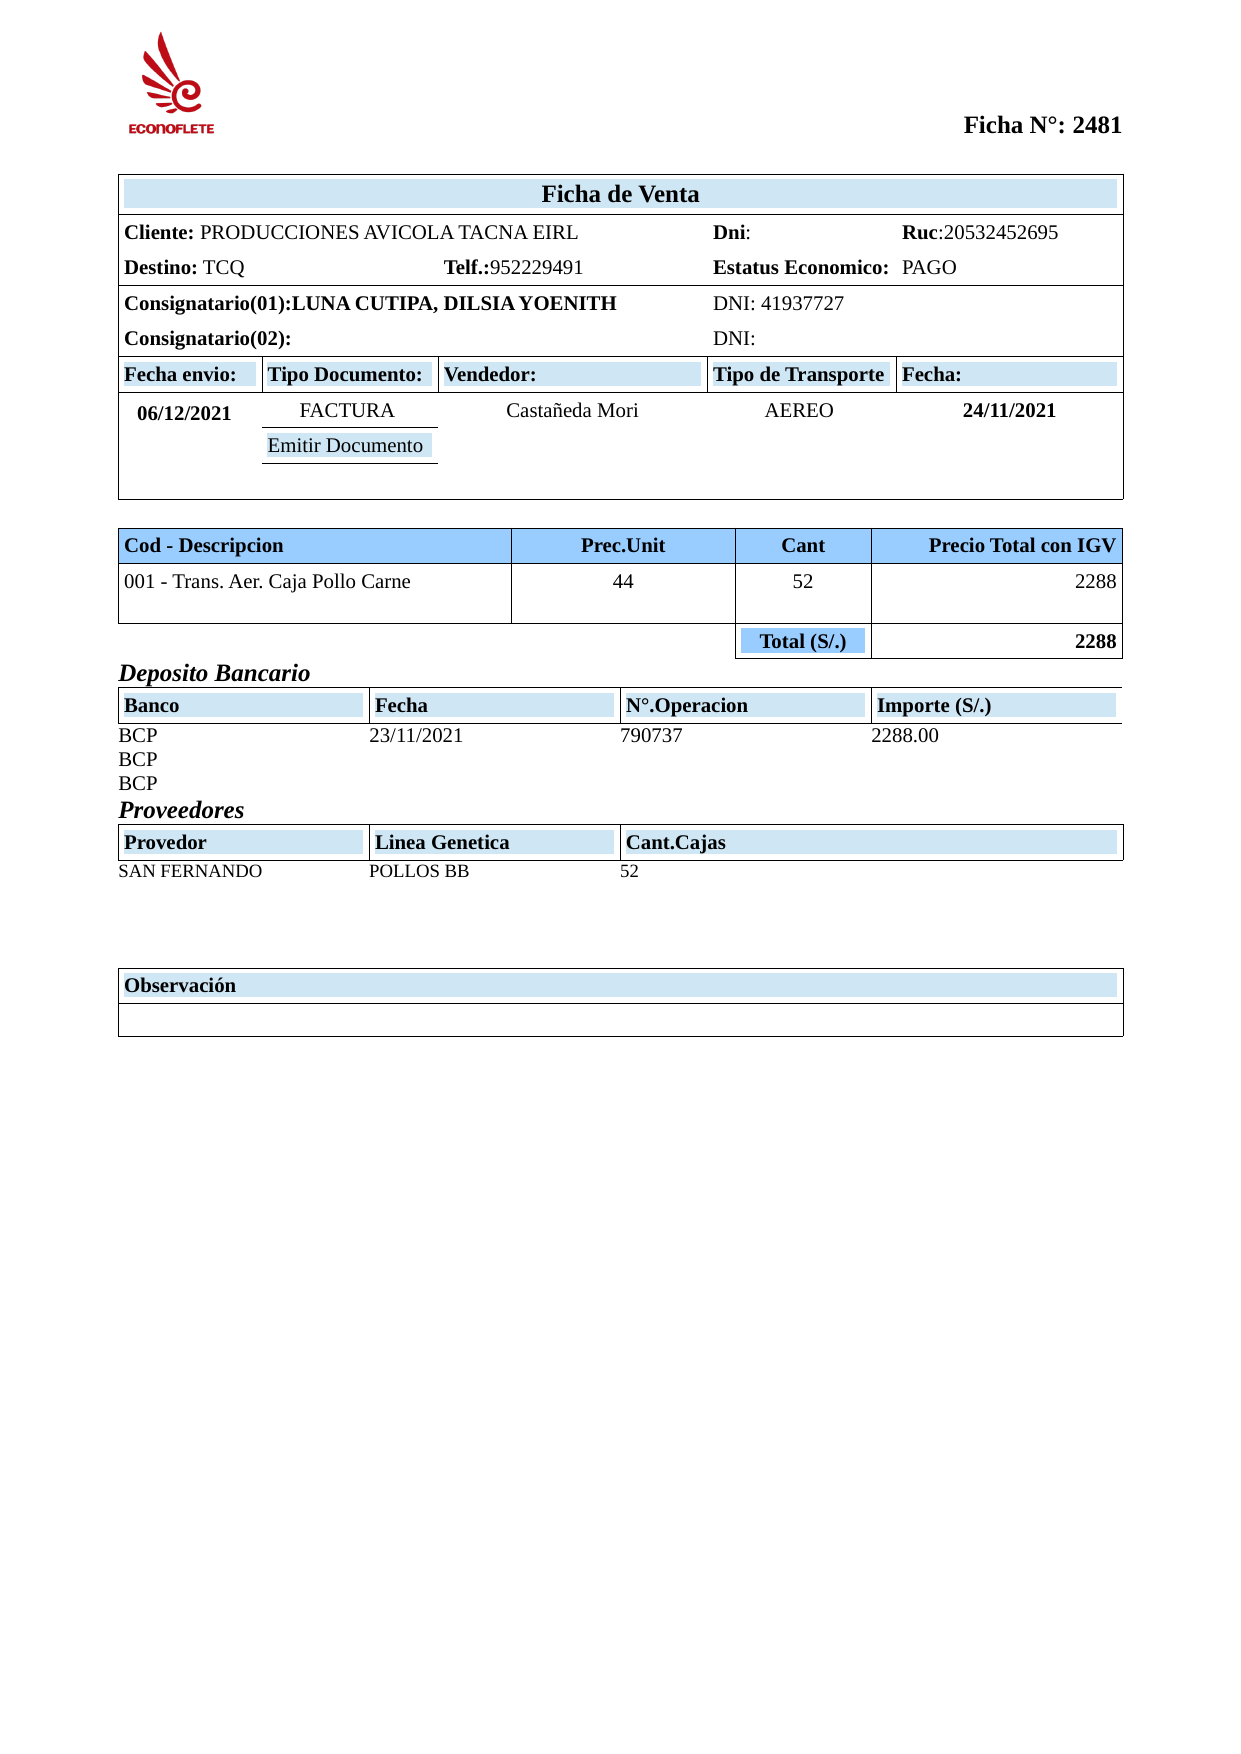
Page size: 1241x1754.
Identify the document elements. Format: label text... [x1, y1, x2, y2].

table_cell 23/11/2021 [369, 724, 620, 747]
table_header Prec.Unit [512, 529, 735, 563]
table_cell Vendedor: [439, 357, 707, 392]
table_cell Castañeda Mori [438, 393, 707, 498]
text Deposito Bancario [118, 658, 1122, 687]
table_cell [620, 771, 871, 795]
table_cell Fecha envio: [119, 357, 262, 392]
table_cell Fecha: [897, 357, 1123, 392]
table_cell [369, 771, 620, 795]
table_header Precio Total con IGV [872, 529, 1122, 563]
table_cell [620, 903, 1123, 924]
text Proveedores [118, 795, 1122, 824]
table_cell [369, 946, 620, 967]
table_header Linea Genetica [370, 825, 620, 859]
table_cell [369, 924, 620, 946]
table_header N°.Operacion [621, 688, 871, 723]
table_cell Tipo Documento: [263, 357, 438, 392]
table_cell [511, 624, 735, 658]
table_cell Estatus Economico: [707, 249, 896, 285]
table_cell AEREO [707, 393, 896, 498]
table_header Observación [119, 969, 1123, 1003]
table_cell Emitir Documento [262, 428, 438, 463]
table_cell 44 [512, 564, 735, 623]
table_header Cant.Cajas [621, 825, 1123, 859]
table_cell [871, 747, 1122, 771]
table_cell DNI: [707, 321, 1123, 356]
table_cell FACTURA [262, 393, 438, 427]
table_header Banco [119, 688, 369, 723]
table_cell 790737 [620, 724, 871, 747]
table_cell [118, 624, 511, 658]
table_cell [620, 881, 1123, 903]
table_cell SAN FERNANDO [118, 861, 369, 881]
table_cell BCP [118, 724, 369, 747]
table_cell Tipo de Transporte [708, 357, 896, 392]
table_cell [118, 946, 369, 967]
table_cell [871, 771, 1122, 795]
table_cell [369, 903, 620, 924]
table_cell [118, 903, 369, 924]
table_cell [620, 946, 1123, 967]
table_cell 52 [620, 861, 1123, 881]
table_header Ficha de Venta [119, 175, 1123, 214]
table_cell [262, 464, 438, 498]
picture [118, 31, 225, 134]
table_header Cant [736, 529, 871, 563]
table_cell [118, 924, 369, 946]
table_cell Consignatario(01):LUNA CUTIPA, DILSIA YOENITH [119, 286, 707, 321]
table_header Provedor [119, 825, 369, 859]
table_cell POLLOS BB [369, 861, 620, 881]
table_cell 06/12/2021 [119, 393, 262, 498]
table_cell 24/11/2021 [896, 393, 1123, 498]
table_cell [369, 747, 620, 771]
table_cell DNI: 41937727 [707, 286, 1123, 321]
table_cell [118, 881, 369, 903]
table_cell 2288 [872, 564, 1122, 623]
table_header Fecha [370, 688, 620, 723]
table_cell Consignatario(02): [119, 321, 707, 356]
table_cell [369, 881, 620, 903]
table_cell Destino: TCQ [119, 249, 438, 285]
table_cell BCP [118, 747, 369, 771]
table_cell Cliente: PRODUCCIONES AVICOLA TACNA EIRL [119, 215, 707, 249]
table_cell BCP [118, 771, 369, 795]
table_header Importe (S/.) [872, 688, 1122, 723]
table_cell PAGO [896, 249, 1123, 285]
table_cell [620, 924, 1123, 946]
table_cell [620, 747, 871, 771]
table_cell 2288.00 [871, 724, 1122, 747]
table_cell Ruc:20532452695 [896, 215, 1123, 249]
table_cell Total (S/.) [736, 624, 871, 658]
table_cell 52 [736, 564, 871, 623]
table_cell 001 - Trans. Aer. Caja Pollo Carne [119, 564, 511, 623]
table_cell 2288 [872, 624, 1122, 658]
table_header Cod - Descripcion [119, 529, 511, 563]
table_cell [119, 1004, 1123, 1036]
table_cell Telf.:952229491 [438, 249, 707, 285]
table_cell Dni: [707, 215, 896, 249]
